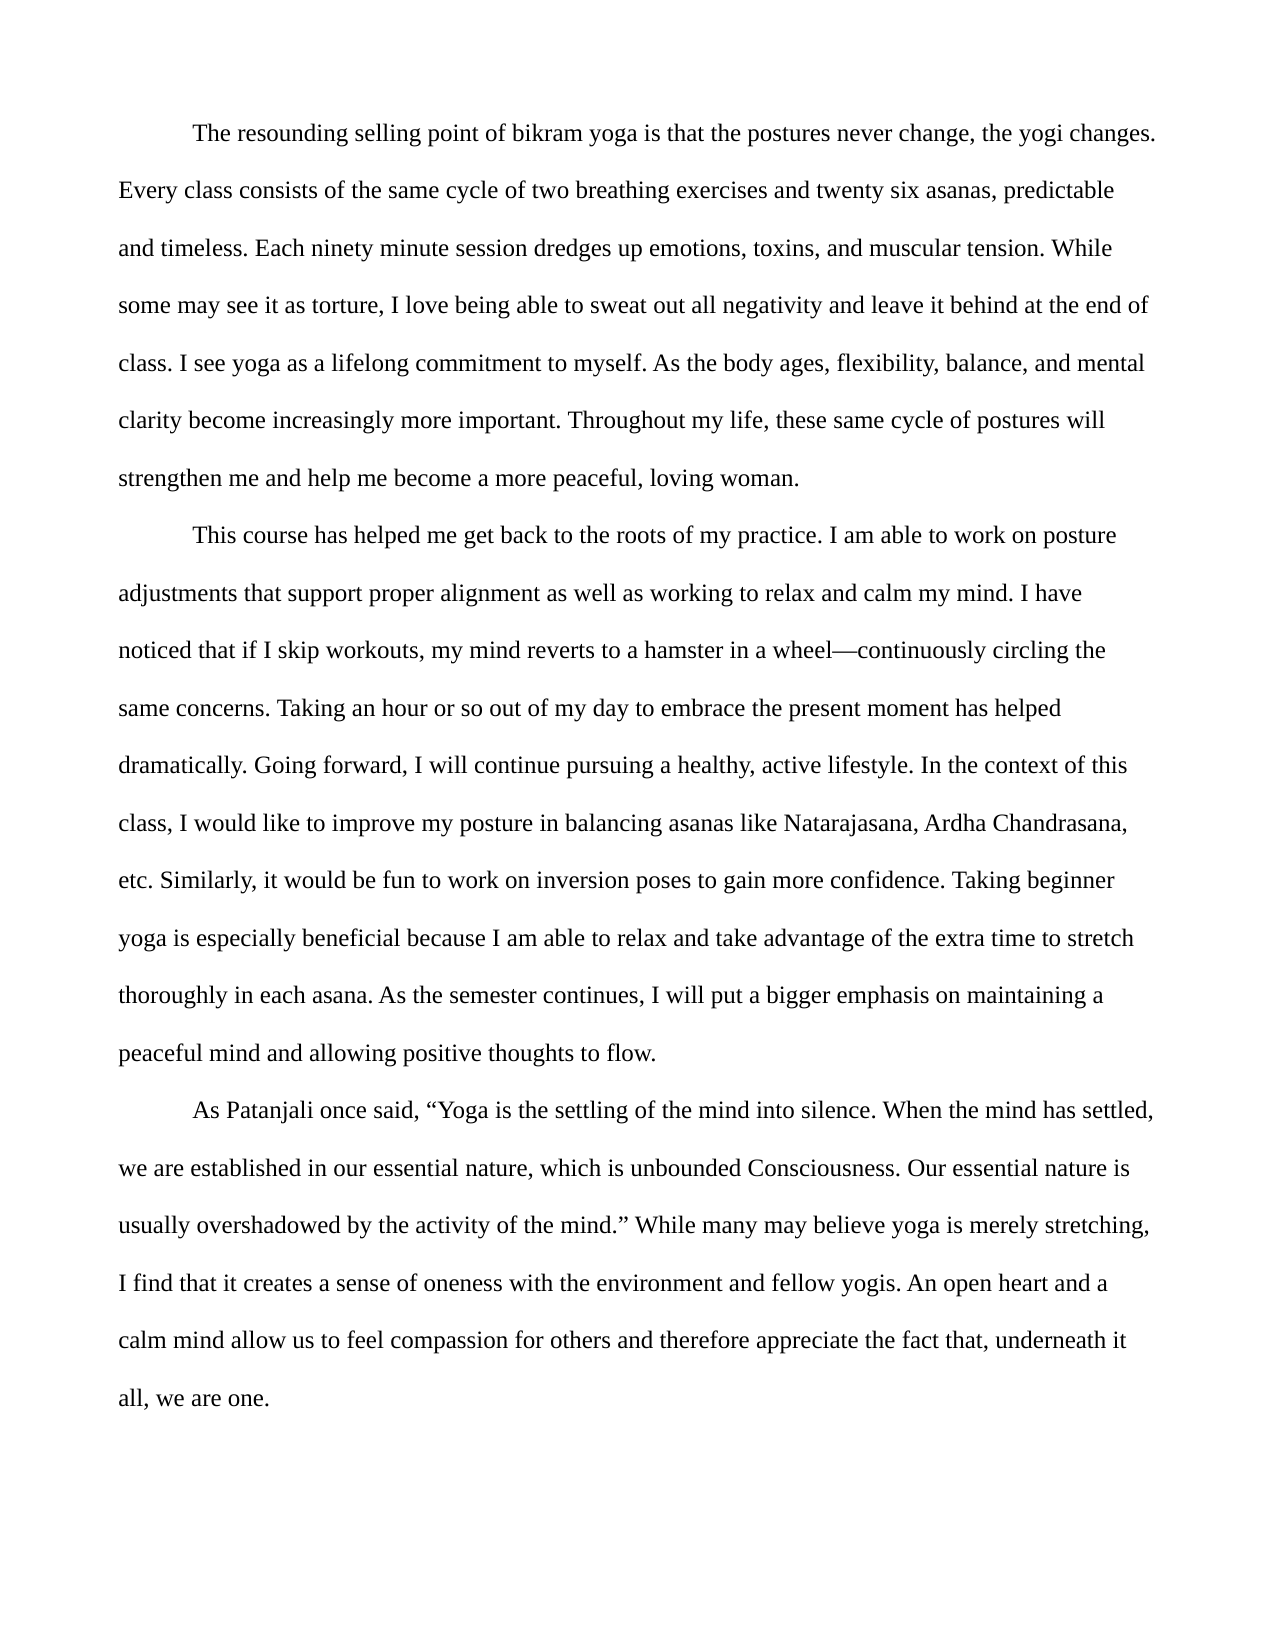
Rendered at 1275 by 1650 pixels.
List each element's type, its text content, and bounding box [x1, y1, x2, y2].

text As Patanjali once said, “Yoga is the settling of the mind into silence. When the mind has settled, we are established in our essential nature, which is unbounded Consciousness. Our essential nature is usually overshadowed by the activity of the mind.” While many may believe yoga is merely stretching, I find that it creates a sense of oneness with the environment and fellow yogis. An open heart and a calm mind allow us to feel compassion for others and therefore appreciate the fact that, underneath it all, we are one. [118, 1096, 1157, 1469]
text This course has helped me get back to the roots of my practice. I am able to work on posture adjustments that support proper alignment as well as working to relax and calm my mind. I have noticed that if I skip workouts, my mind reverts to a hamster in a wheel—continuously circling the same concerns. Taking an hour or so out of my day to embrace the present moment has helped dramatically. Going forward, I will continue pursuing a healthy, active lifestyle. In the context of this class, I would like to improve my posture in balancing asanas like Natarajasana, Ardha Chandrasana, etc. Similarly, it would be fun to work on inversion poses to gain more confidence. Taking beginner yoga is especially beneficial because I am able to relax and take advantage of the extra time to stretch thoroughly in each asana. As the semester continues, I will put a bigger emphasis on maintaining a peaceful mind and allowing positive thoughts to flow. [118, 521, 1157, 1067]
text The resounding selling point of bikram yoga is that the postures never change, the yogi changes. Every class consists of the same cycle of two breathing exercises and twenty six asanas, predictable and timeless. Each ninety minute session dredges up emotions, toxins, and muscular tension. While some may see it as torture, I love being able to sweat out all negativity and leave it behind at the end of class. I see yoga as a lifelong commitment to myself. As the body ages, flexibility, balance, and mental clarity become increasingly more important. Throughout my life, these same cycle of postures will strengthen me and help me become a more peaceful, loving woman. [118, 118, 1157, 492]
